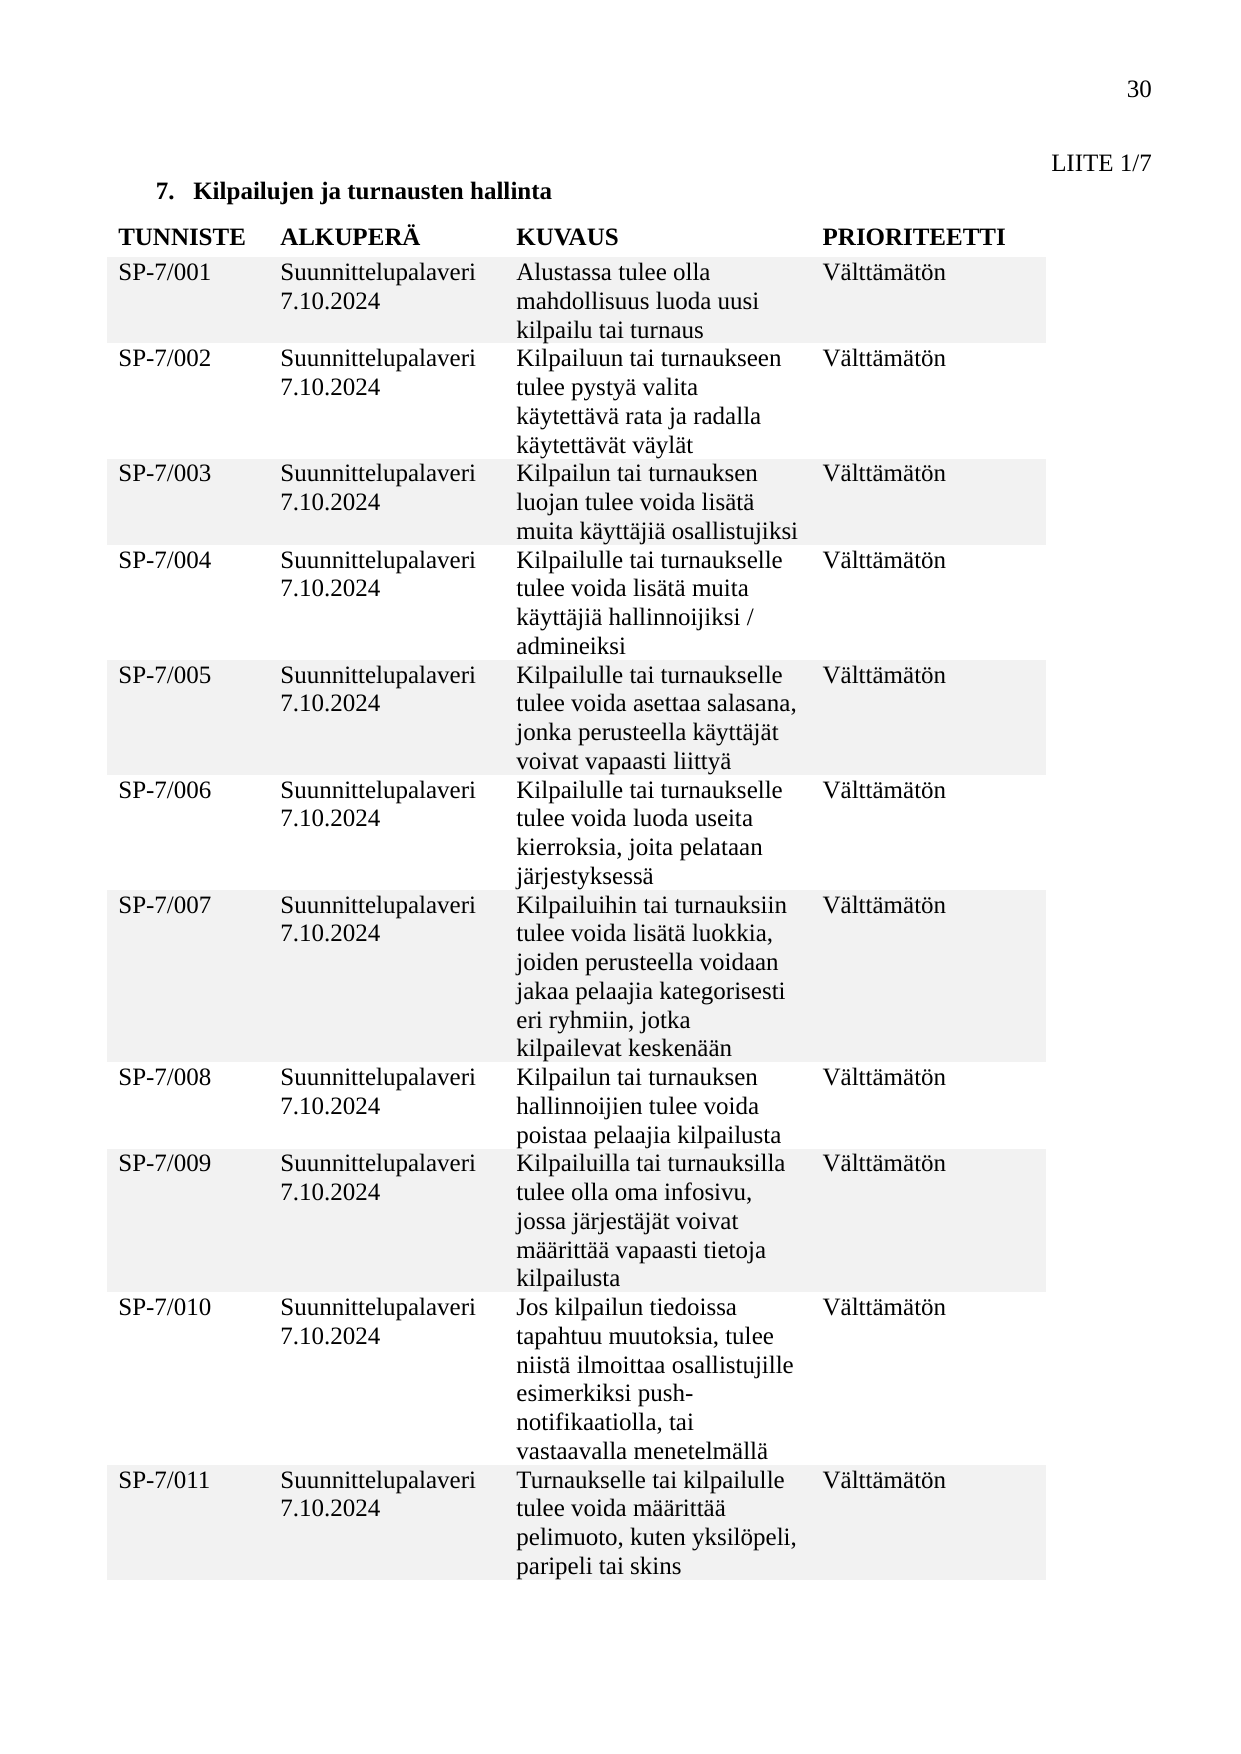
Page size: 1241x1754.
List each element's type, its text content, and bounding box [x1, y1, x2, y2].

table_cell SP-7/001 [107, 257, 269, 343]
table_cell Välttämätön [811, 1465, 1046, 1580]
table_header PRIORITEETTI [811, 222, 1046, 257]
table_header ALKUPERÄ [269, 222, 505, 257]
table_cell Välttämätön [811, 660, 1046, 775]
table_cell SP-7/011 [107, 1465, 269, 1580]
list Kilpailujen ja turnausten hallinta [156, 176, 1152, 205]
table_cell SP-7/006 [107, 775, 269, 890]
table_cell SP-7/004 [107, 545, 269, 660]
table_cell Välttämätön [811, 1062, 1046, 1148]
table_cell Välttämätön [811, 1149, 1046, 1292]
table_cell Suunnittelupalaveri 7.10.2024 [269, 1465, 505, 1580]
table_cell Kilpailuun tai turnaukseen tulee pystyä valita käytettävä rata ja radalla käytettävät väylät [505, 344, 811, 458]
table_cell SP-7/002 [107, 344, 269, 458]
table_cell Kilpailun tai turnauksen luojan tulee voida lisätä muita käyttäjiä osallistujiksi [505, 459, 811, 545]
table_cell Turnaukselle tai kilpailulle tulee voida määrittää pelimuoto, kuten yksilöpeli, paripeli tai skins [505, 1465, 811, 1580]
table_cell Suunnittelupalaveri 7.10.2024 [269, 459, 505, 545]
table_cell Välttämätön [811, 890, 1046, 1062]
table_cell Välttämätön [811, 1292, 1046, 1465]
table_cell Suunnittelupalaveri 7.10.2024 [269, 344, 505, 458]
table_cell SP-7/007 [107, 890, 269, 1062]
table_cell Suunnittelupalaveri 7.10.2024 [269, 1062, 505, 1148]
table_cell Välttämätön [811, 775, 1046, 890]
table_cell Suunnittelupalaveri 7.10.2024 [269, 1149, 505, 1292]
table_cell Välttämätön [811, 545, 1046, 660]
table_cell SP-7/008 [107, 1062, 269, 1148]
table_cell Suunnittelupalaveri 7.10.2024 [269, 1292, 505, 1465]
table_cell Suunnittelupalaveri 7.10.2024 [269, 890, 505, 1062]
table_cell Välttämätön [811, 257, 1046, 343]
table_cell SP-7/003 [107, 459, 269, 545]
table_cell Suunnittelupalaveri 7.10.2024 [269, 257, 505, 343]
table_cell Kilpailuilla tai turnauksilla tulee olla oma infosivu, jossa järjestäjät voivat määrittää vapaasti tietoja kilpailusta [505, 1149, 811, 1292]
table_cell Kilpailulle tai turnaukselle tulee voida lisätä muita käyttäjiä hallinnoijiksi / admineiksi [505, 545, 811, 660]
table_cell SP-7/005 [107, 660, 269, 775]
table_cell SP-7/009 [107, 1149, 269, 1292]
table_cell Välttämätön [811, 344, 1046, 458]
table_cell SP-7/010 [107, 1292, 269, 1465]
table_header TUNNISTE [107, 222, 269, 257]
table_cell Kilpailuihin tai turnauksiin tulee voida lisätä luokkia, joiden perusteella voidaan jakaa pelaajia kategorisesti eri ryhmiin, jotka kilpailevat keskenään [505, 890, 811, 1062]
table_cell Kilpailulle tai turnaukselle tulee voida asettaa salasana, jonka perusteella käyttäjät voivat vapaasti liittyä [505, 660, 811, 775]
table_cell Suunnittelupalaveri 7.10.2024 [269, 545, 505, 660]
table_header KUVAUS [505, 222, 811, 257]
table_cell Suunnittelupalaveri 7.10.2024 [269, 775, 505, 890]
text LIITE 1/7 [193, 148, 1152, 176]
table_cell Alustassa tulee olla mahdollisuus luoda uusi kilpailu tai turnaus [505, 257, 811, 343]
table_cell Välttämätön [811, 459, 1046, 545]
table_cell Kilpailulle tai turnaukselle tulee voida luoda useita kierroksia, joita pelataan järjestyksessä [505, 775, 811, 890]
table_cell Suunnittelupalaveri 7.10.2024 [269, 660, 505, 775]
table_cell Jos kilpailun tiedoissa tapahtuu muutoksia, tulee niistä ilmoittaa osallistujille esimerkiksi push-notifikaatiolla, tai vastaavalla menetelmällä [505, 1292, 811, 1465]
table_cell Kilpailun tai turnauksen hallinnoijien tulee voida poistaa pelaajia kilpailusta [505, 1062, 811, 1148]
